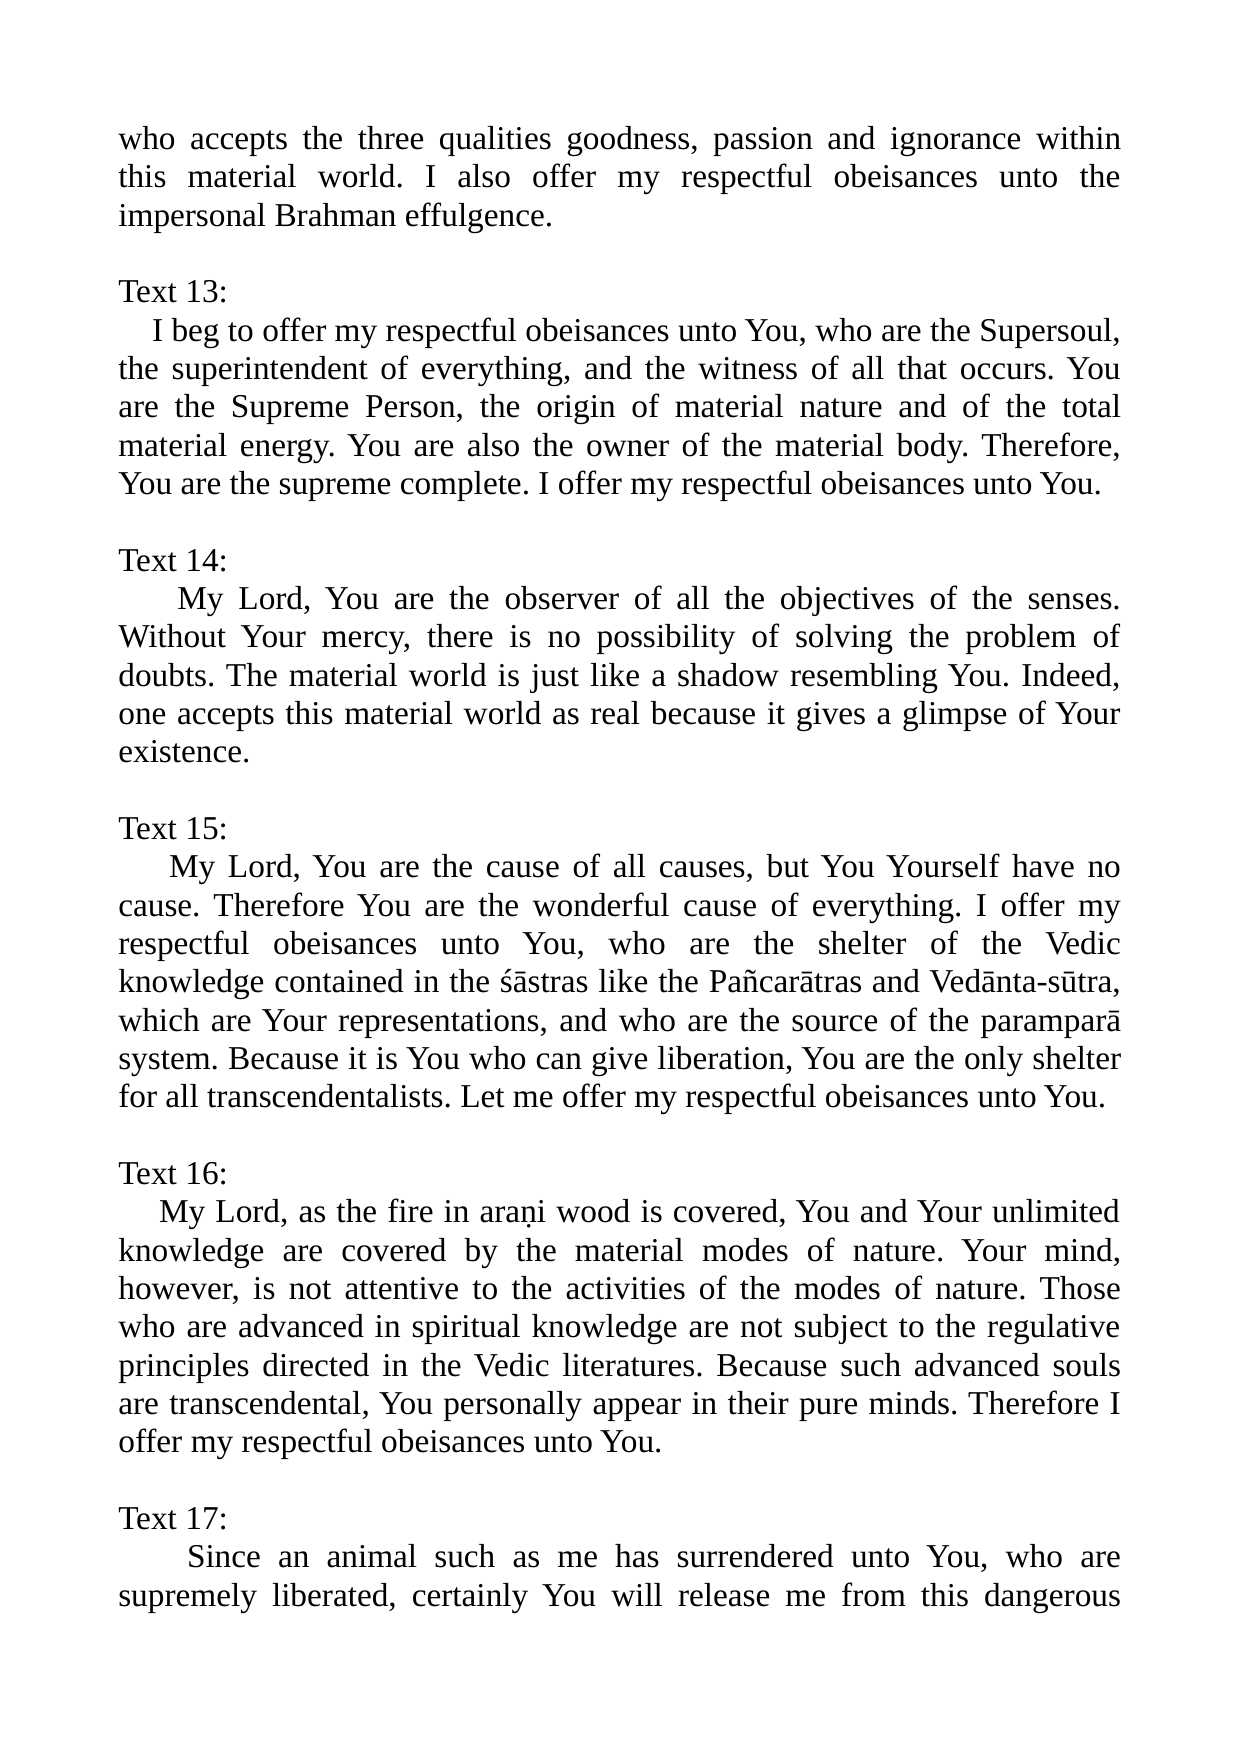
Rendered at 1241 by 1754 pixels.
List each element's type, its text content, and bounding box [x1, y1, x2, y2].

text Since an animal such as me has surrendered unto You, who are supremely liberated, certainly You will release me from this dangerous [118, 1536, 1122, 1613]
text My Lord, You are the cause of all causes, but You Yourself have no cause. Therefore You are the wonderful cause of everything. I offer my respectful obeisances unto You, who are the shelter of the Vedic knowledge contained in the śāstras like the Pañcarātras and Vedānta-sūtra, which are Your representations, and who are the source of the paramparā system. Because it is You who can give liberation, You are the only shelter for all transcendentalists. Let me offer my respectful obeisances unto You. [118, 846, 1122, 1115]
text who accepts the three qualities goodness, passion and ignorance within this material world. I also offer my respectful obeisances unto the impersonal Brahman effulgence. [118, 118, 1122, 233]
text Text 15: [118, 808, 1122, 846]
text Text 17: [118, 1498, 1122, 1536]
text My Lord, as the fire in araṇi wood is covered, You and Your unlimited knowledge are covered by the material modes of nature. Your mind, however, is not attentive to the activities of the modes of nature. Those who are advanced in spiritual knowledge are not subject to the regulative principles directed in the Vedic literatures. Because such advanced souls are transcendental, You personally appear in their pure minds. Therefore I offer my respectful obeisances unto You. [118, 1191, 1122, 1460]
text I beg to offer my respectful obeisances unto You, who are the Supersoul, the superintendent of everything, and the witness of all that occurs. You are the Supreme Person, the origin of material nature and of the total material energy. You are also the owner of the material body. Therefore, You are the supreme complete. I offer my respectful obeisances unto You. [118, 310, 1122, 501]
text My Lord, You are the observer of all the objectives of the senses. Without Your mercy, there is no possibility of solving the problem of doubts. The material world is just like a shadow resembling You. Indeed, one accepts this material world as real because it gives a glimpse of Your existence. [118, 578, 1122, 770]
text Text 13: [118, 271, 1122, 310]
text Text 14: [118, 540, 1122, 578]
text Text 16: [118, 1153, 1122, 1191]
